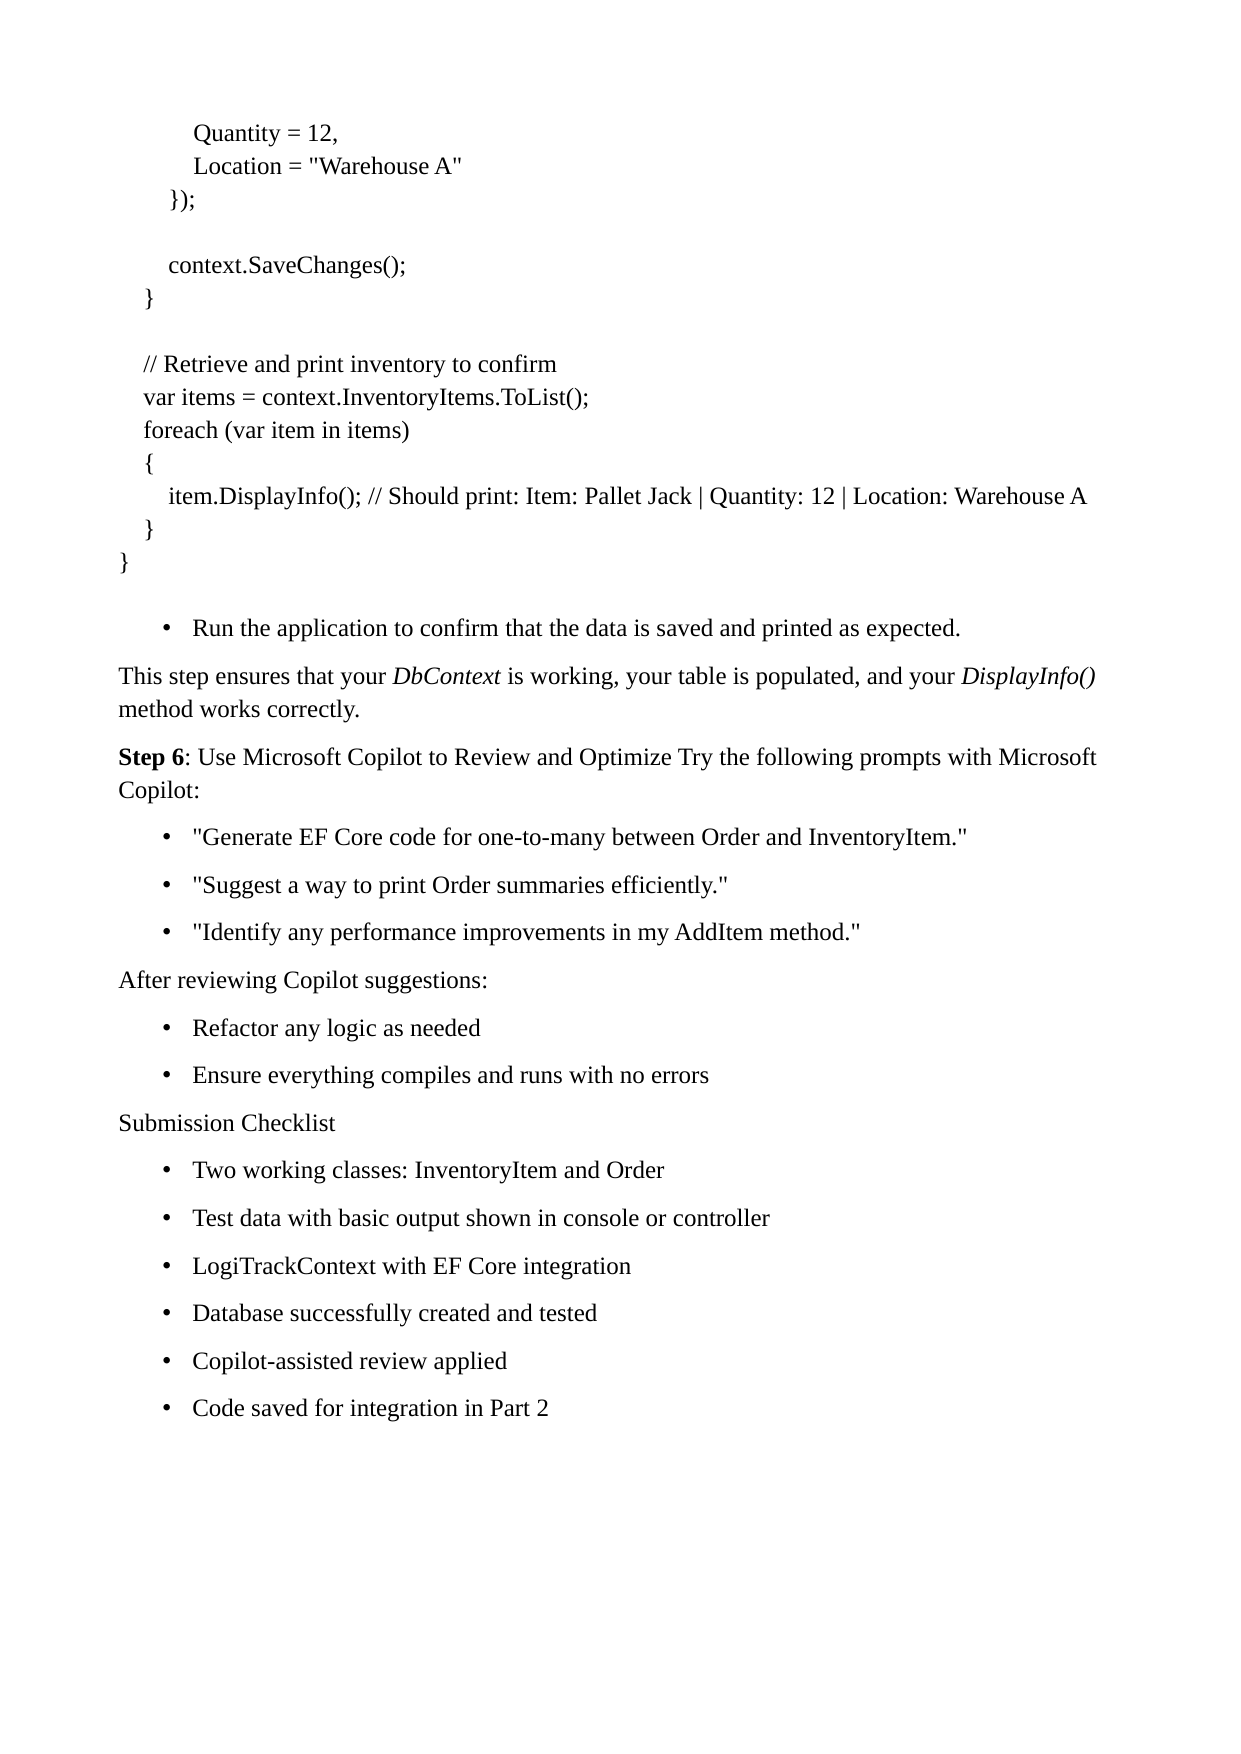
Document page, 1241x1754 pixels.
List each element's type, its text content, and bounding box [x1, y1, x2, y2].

text Location = "Warehouse A" [118, 151, 1122, 180]
text After reviewing Copilot suggestions: [118, 965, 1122, 994]
text { [118, 448, 1122, 477]
text Step 6: Use Microsoft Copilot to Review and Optimize Try the following prompts with Microsoft Copilot: [118, 742, 1122, 803]
text Submission Checklist [118, 1108, 1122, 1137]
text } [118, 283, 1122, 312]
text // Retrieve and print inventory to confirm [118, 349, 1122, 378]
list "Identify any performance improvements in my AddItem method." [162, 917, 1122, 946]
text context.SaveChanges(); [118, 250, 1122, 279]
list "Suggest a way to print Order summaries efficiently." [162, 870, 1122, 899]
list Database successfully created and tested [162, 1298, 1122, 1327]
list Copilot-assisted review applied [162, 1346, 1122, 1375]
list Run the application to confirm that the data is saved and printed as expected. [162, 613, 1122, 642]
list Ensure everything compiles and runs with no errors [162, 1060, 1122, 1089]
text var items = context.InventoryItems.ToList(); [118, 382, 1122, 411]
list LogiTrackContext with EF Core integration [162, 1251, 1122, 1279]
list Refactor any logic as needed [162, 1013, 1122, 1041]
text } [118, 514, 1122, 543]
text Quantity = 12, [118, 118, 1122, 147]
list Two working classes: InventoryItem and Order [162, 1156, 1122, 1184]
text } [118, 547, 1122, 576]
text }); [118, 184, 1122, 213]
list Code saved for integration in Part 2 [162, 1393, 1122, 1422]
list "Generate EF Core code for one-to-many between Order and InventoryItem." [162, 822, 1122, 851]
text foreach (var item in items) [118, 415, 1122, 444]
text item.DisplayInfo(); // Should print: Item: Pallet Jack | Quantity: 12 | Location: Warehouse A [118, 481, 1122, 510]
text This step ensures that your DbContext is working, your table is populated, and your DisplayInfo() method works correctly. [118, 661, 1122, 723]
list Test data with basic output shown in console or controller [162, 1203, 1122, 1232]
